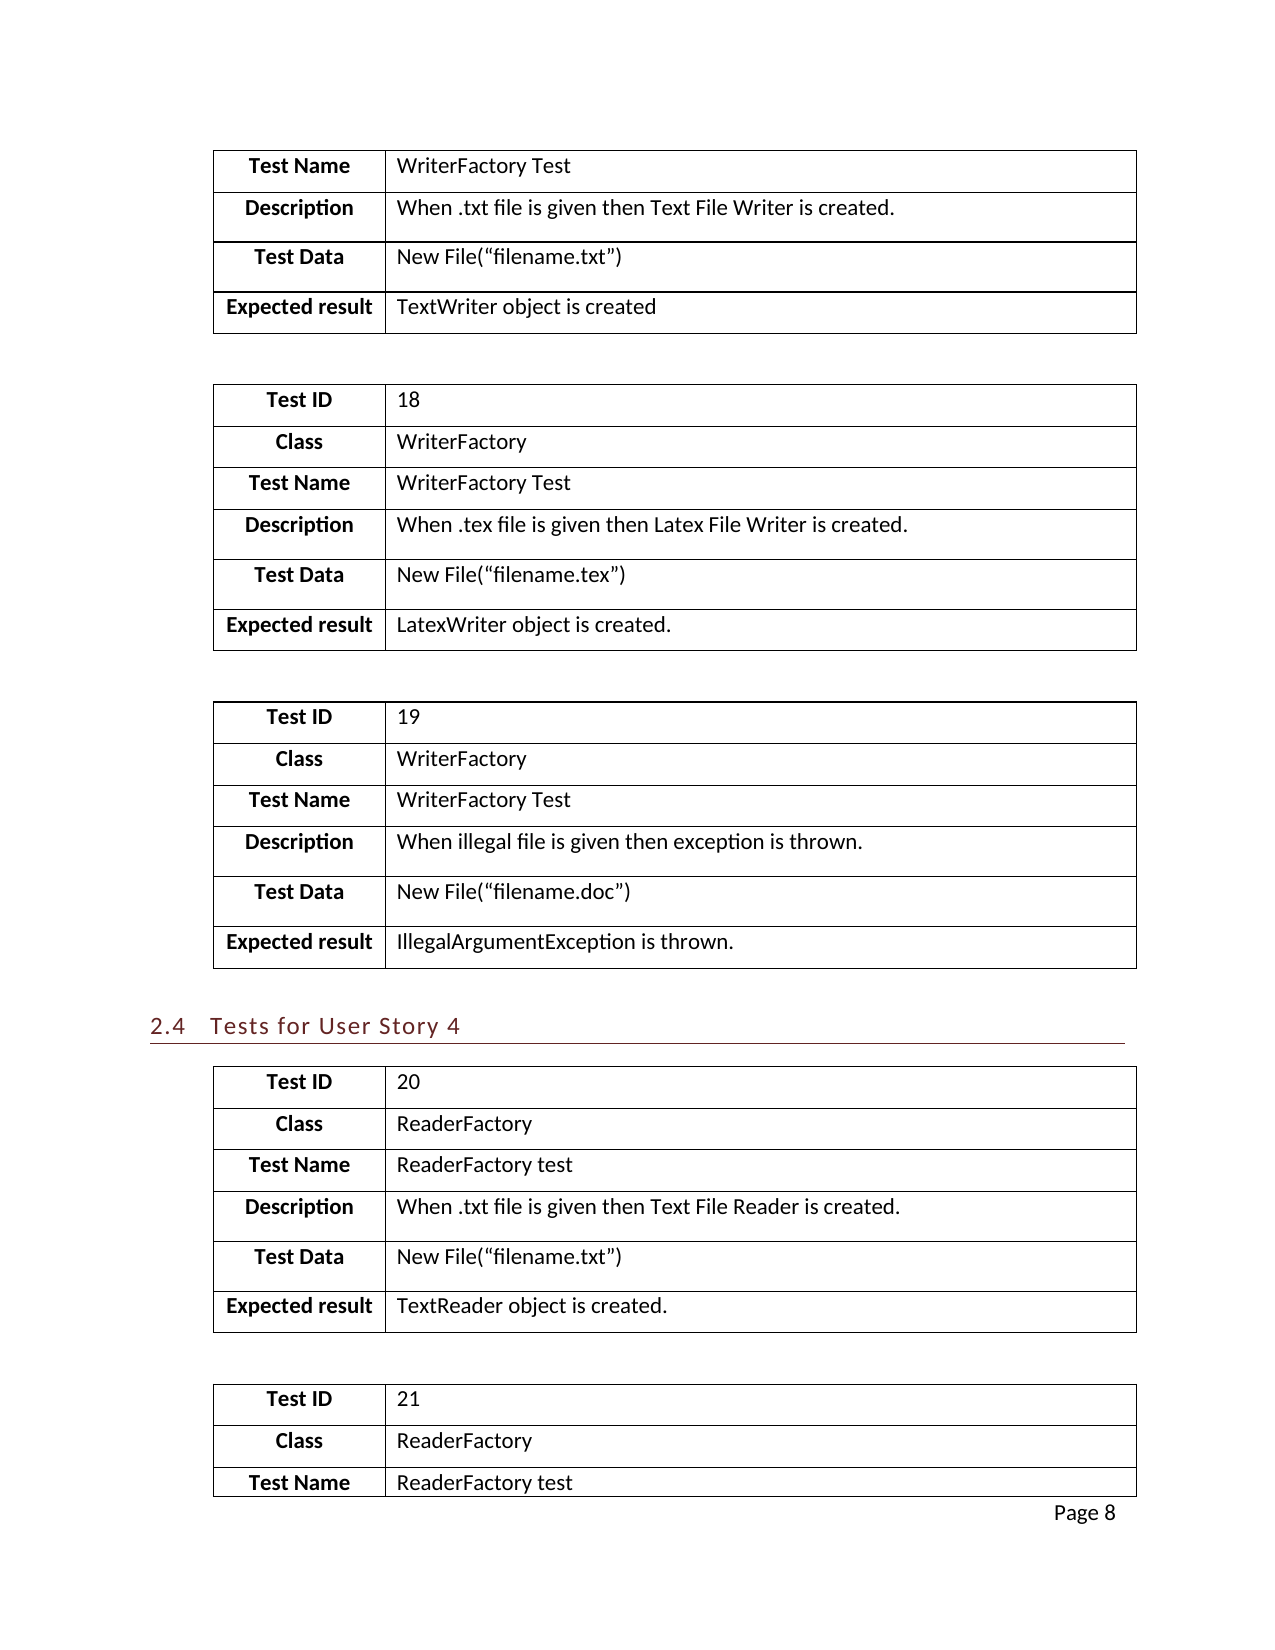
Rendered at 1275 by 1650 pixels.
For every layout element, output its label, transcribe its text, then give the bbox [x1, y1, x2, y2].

table_header Test ID [214, 385, 385, 426]
table_cell ReaderFactory test [386, 1468, 1136, 1496]
table_cell TextReader object is created. [386, 1292, 1136, 1332]
table_cell WriterFactory Test [386, 468, 1136, 509]
table_cell When illegal file is given then exception is thrown. [386, 827, 1136, 876]
table_cell When .tex file is given then Latex File Writer is created. [386, 510, 1136, 559]
table_cell New File(“filename.doc”) [386, 877, 1136, 926]
table_cell IllegalArgumentException is thrown. [386, 927, 1136, 967]
table_cell Class [214, 1426, 385, 1467]
table_cell Expected result [214, 1292, 385, 1332]
table_cell TextWriter object is created [386, 293, 1136, 333]
table_cell Description [214, 193, 385, 241]
table_cell When .txt file is given then Text File Writer is created. [386, 193, 1136, 241]
table_cell WriterFactory Test [386, 151, 1136, 192]
table_cell WriterFactory Test [386, 786, 1136, 826]
subtitle Tests for User Story 4 [150, 1010, 1125, 1043]
table_cell ReaderFactory [386, 1426, 1136, 1467]
table_header 20 [386, 1067, 1136, 1108]
table_cell Test Name [214, 1150, 385, 1191]
table_header 19 [386, 703, 1136, 743]
table_cell Expected result [214, 927, 385, 967]
table_header Test ID [214, 1385, 385, 1425]
table_cell Class [214, 427, 385, 467]
table_cell WriterFactory [386, 427, 1136, 467]
table_cell Description [214, 1192, 385, 1241]
table_cell WriterFactory [386, 744, 1136, 784]
table_cell Expected result [214, 293, 385, 333]
table_cell Test Data [214, 1242, 385, 1291]
table_cell New File(“filename.txt”) [386, 243, 1136, 291]
table_header Test ID [214, 1067, 385, 1108]
table_header 18 [386, 385, 1136, 426]
table_cell Description [214, 510, 385, 559]
table_cell Test Name [214, 786, 385, 826]
table_header Test ID [214, 703, 385, 743]
table_cell Class [214, 1109, 385, 1149]
table_cell Test Name [214, 151, 385, 192]
table_cell Expected result [214, 610, 385, 650]
table_cell LatexWriter object is created. [386, 610, 1136, 650]
table_cell New File(“filename.tex”) [386, 560, 1136, 609]
table_cell Test Data [214, 877, 385, 926]
table_cell When .txt file is given then Text File Reader is created. [386, 1192, 1136, 1241]
table_cell Test Name [214, 1468, 385, 1496]
table_cell Description [214, 827, 385, 876]
table_cell Class [214, 744, 385, 784]
table_cell Test Data [214, 243, 385, 291]
table_header 21 [386, 1385, 1136, 1425]
table_cell ReaderFactory [386, 1109, 1136, 1149]
table_cell New File(“filename.txt”) [386, 1242, 1136, 1291]
table_cell Test Data [214, 560, 385, 609]
table_cell ReaderFactory test [386, 1150, 1136, 1191]
table_cell Test Name [214, 468, 385, 509]
